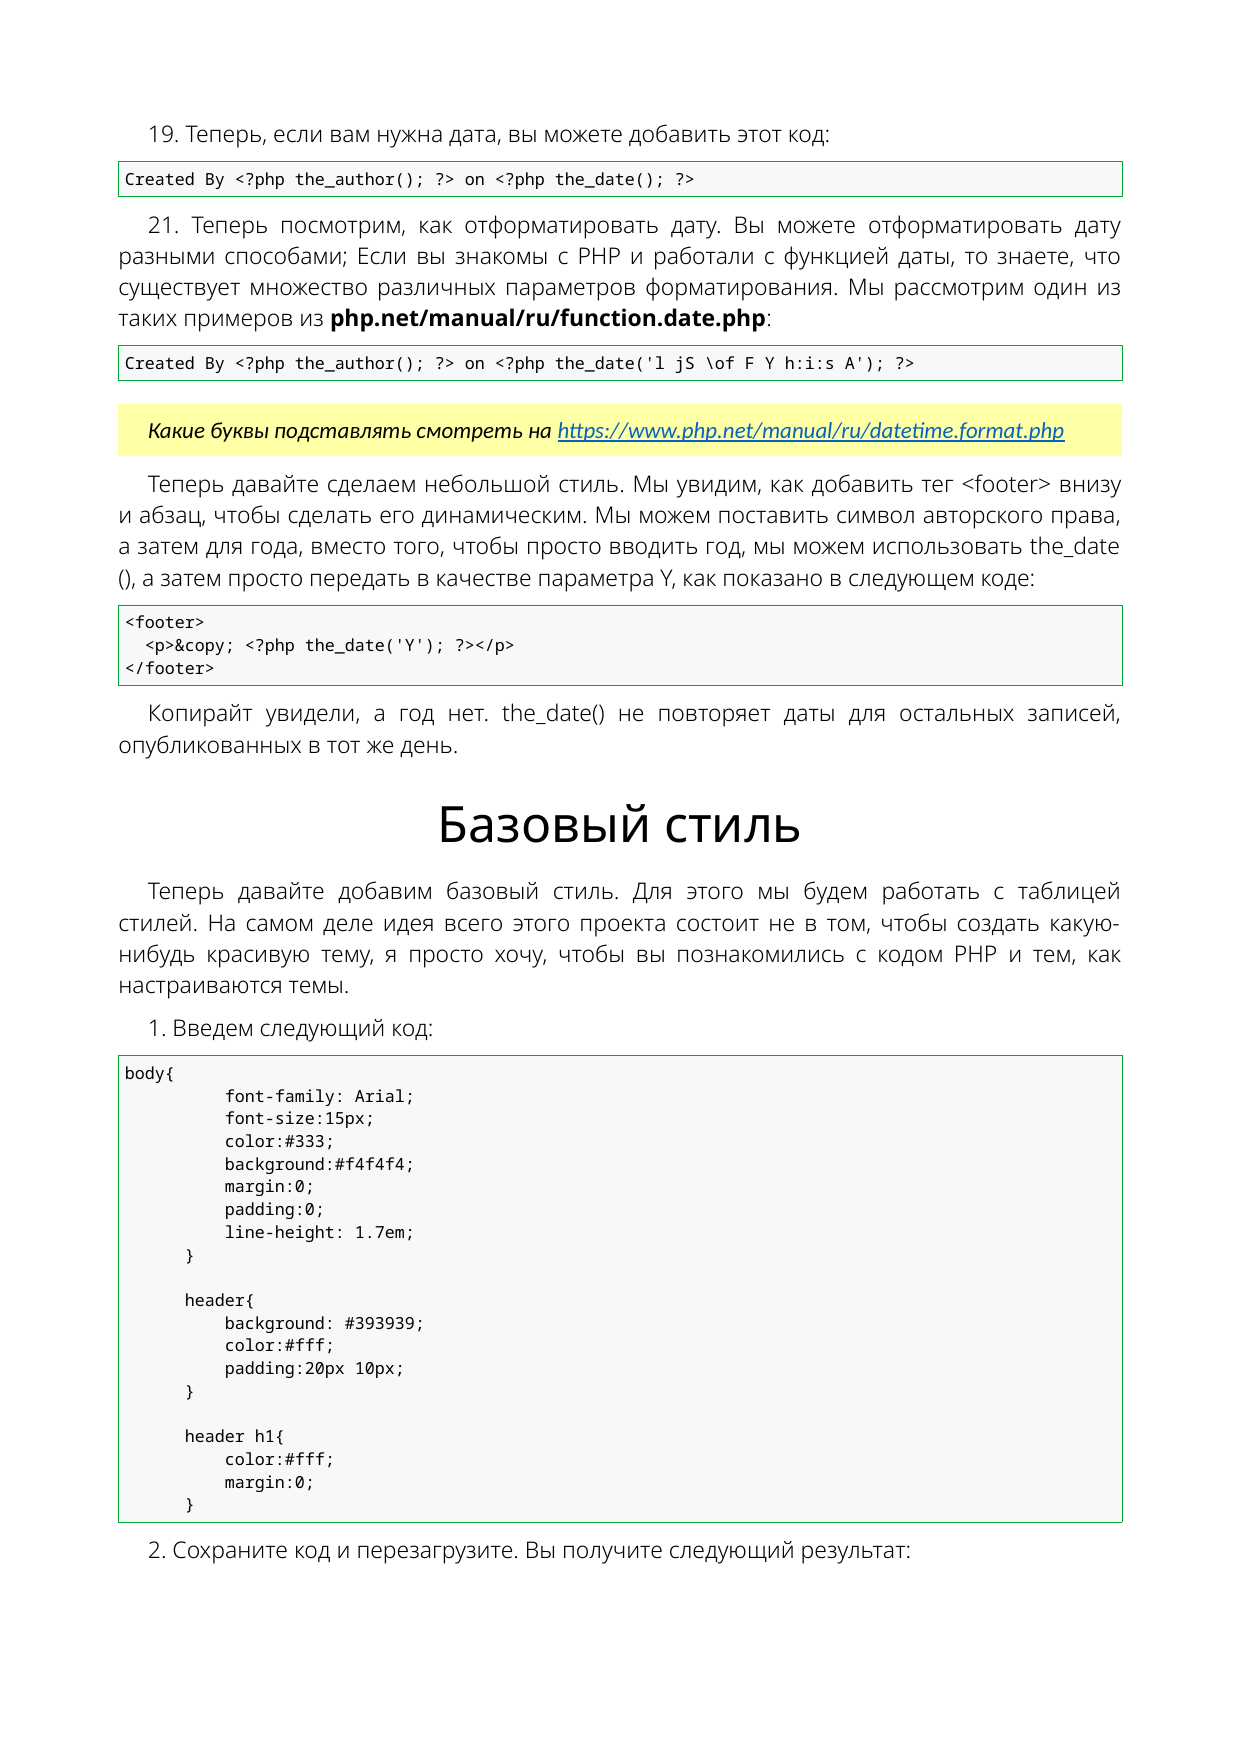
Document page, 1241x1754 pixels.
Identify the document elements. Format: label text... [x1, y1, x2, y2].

text } [119, 1237, 1122, 1259]
text 1. Введем следующий код: [118, 1012, 1122, 1043]
text Копирайт увидели, а год нет. the_date() не повторяет даты для остальных записей, опубликованных в тот же день. [118, 697, 1122, 760]
text Теперь давайте добавим базовый стиль. Для этого мы будем работать с таблицей стилей. На самом деле идея всего этого проекта состоит не в том, чтобы создать какую-нибудь красивую тему, я просто хочу, чтобы вы познакомились с кодом PHP и тем, как настраиваются темы. [118, 875, 1122, 1000]
text background: #393939; [119, 1305, 1122, 1327]
text line-height: 1.7em; [119, 1214, 1122, 1237]
text color:#fff; [119, 1327, 1122, 1350]
text <p>&copy; <?php the_date('Y'); ?></p> [119, 627, 1122, 650]
text font-size:15px; [119, 1100, 1122, 1123]
text color:#fff; [119, 1441, 1122, 1464]
text header{ [119, 1282, 1122, 1305]
text margin:0; [119, 1168, 1122, 1191]
text header h1{ [119, 1418, 1122, 1441]
text 19. Теперь, если вам нужна дата, вы можете добавить этот код: [118, 118, 1122, 149]
text padding:20px 10px; [119, 1350, 1122, 1373]
text Какие буквы подставлять смотреть на https://www.php.net/manual/ru/datetime.format.php [118, 404, 1122, 456]
text background:#f4f4f4; [119, 1146, 1122, 1168]
text <footer> [119, 606, 1122, 627]
text font-family: Arial; [119, 1078, 1122, 1100]
text margin:0; [119, 1464, 1122, 1486]
text 2. Сохраните код и перезагрузите. Вы получите следующий результат: [118, 1534, 1122, 1565]
text Теперь давайте сделаем небольшой стиль. Мы увидим, как добавить тег <footer> внизу и абзац, чтобы сделать его динамическим. Мы можем поставить символ авторского права, а затем для года, вместо того, чтобы просто вводить год, мы можем использовать the_date (), а затем просто передать в качестве параметра Y, как показано в следующем коде: [118, 468, 1122, 593]
text body{ [119, 1056, 1122, 1078]
text Created By <?php the_author(); ?> on <?php the_date(); ?> [119, 162, 1122, 196]
subtitle Базовый стиль [118, 789, 1122, 857]
text padding:0; [119, 1191, 1122, 1214]
text } [119, 1486, 1122, 1522]
text 21. Теперь посмотрим, как отформатировать дату. Вы можете отформатировать дату разными способами; Если вы знакомы с PHP и работали с функцией даты, то знаете, что существует множество различных параметров форматирования. Мы рассмотрим один из таких примеров из php.net/manual/ru/function.date.php: [118, 208, 1122, 333]
text Created By <?php the_author(); ?> on <?php the_date('l jS \of F Y h:i:s A'); ?> [119, 346, 1122, 380]
text color:#333; [119, 1123, 1122, 1146]
text </footer> [119, 650, 1122, 685]
text } [119, 1373, 1122, 1396]
